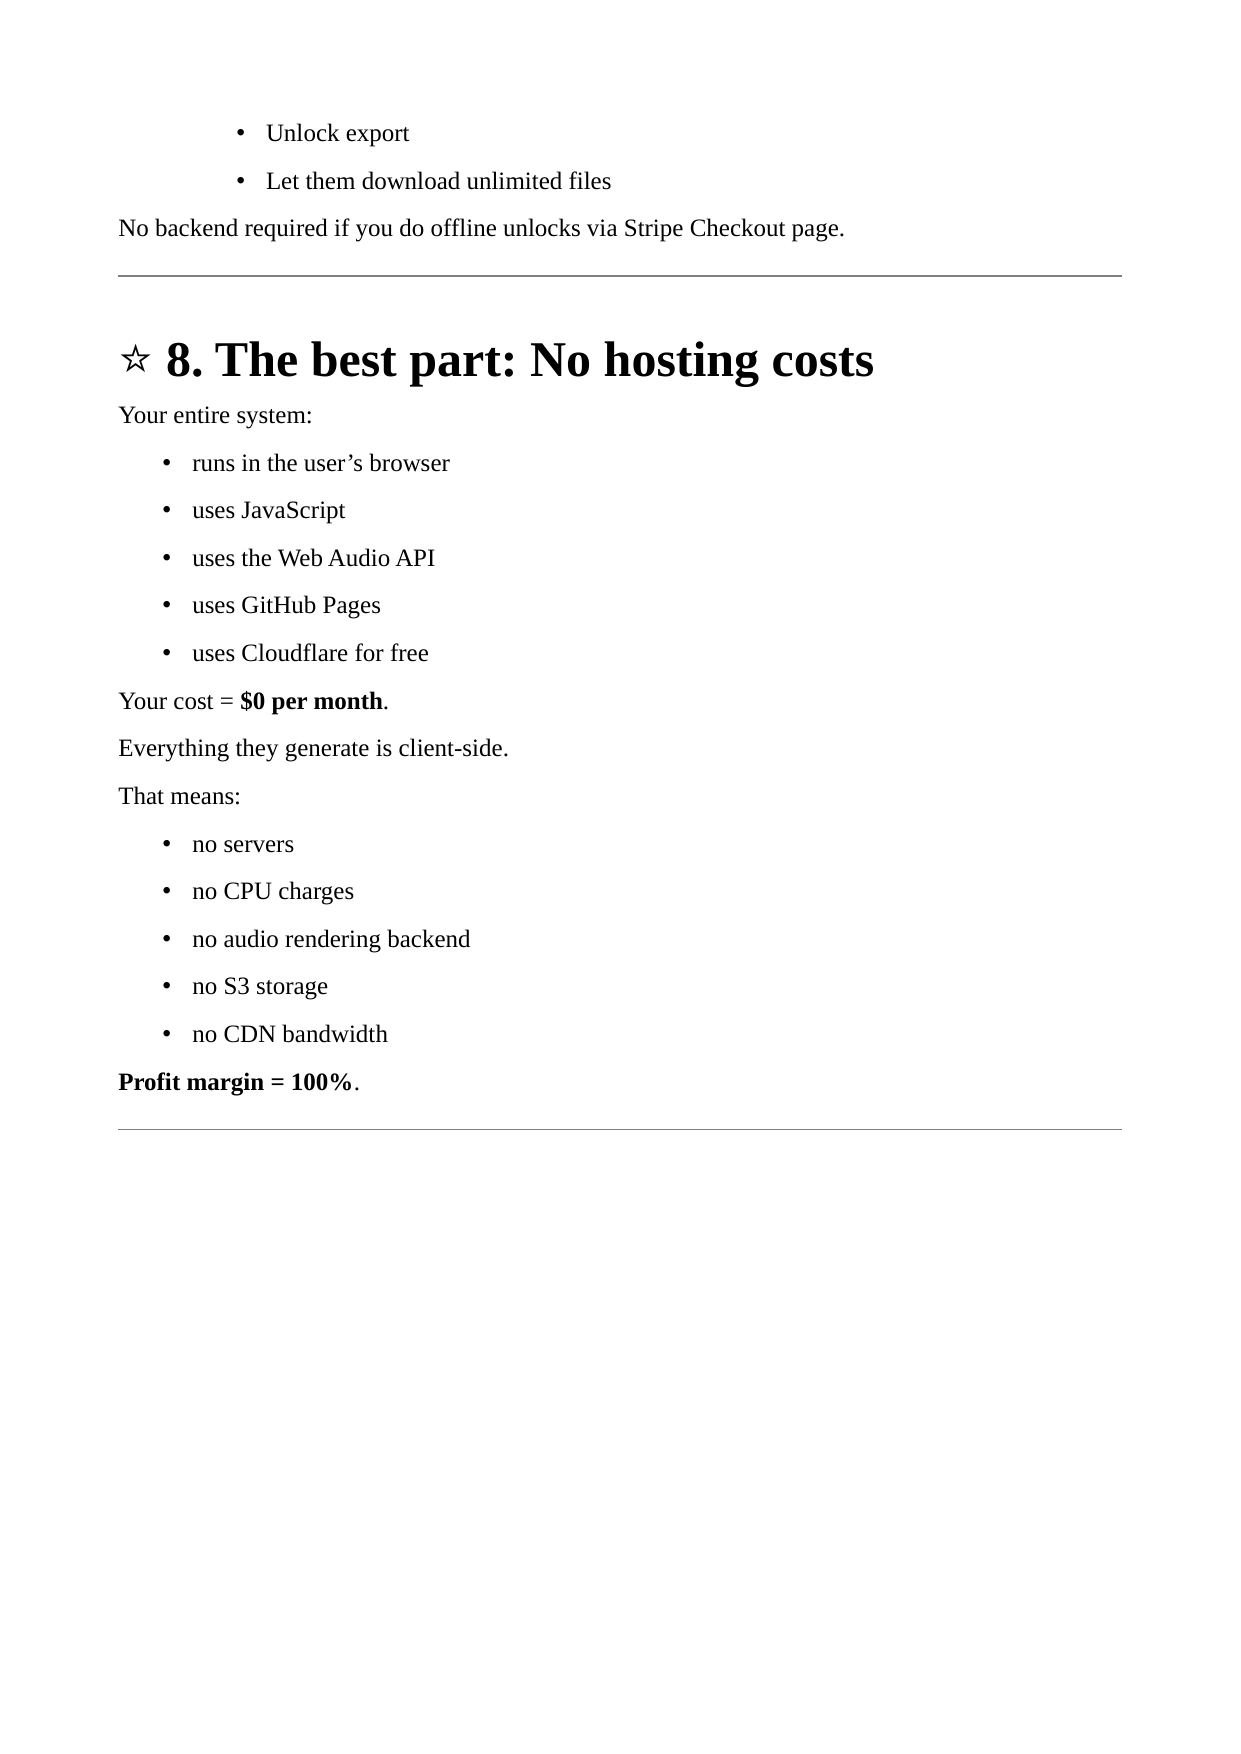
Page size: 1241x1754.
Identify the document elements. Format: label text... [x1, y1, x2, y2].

text That means: [118, 781, 1122, 810]
list uses the Web Audio API [162, 543, 1122, 572]
list no S3 storage [162, 971, 1122, 1000]
list uses JavaScript [162, 495, 1122, 524]
list no CPU charges [162, 876, 1122, 905]
text No backend required if you do offline unlocks via Stripe Checkout page. [118, 213, 1122, 242]
list Let them download unlimited files [236, 166, 1122, 194]
subtitle ⭐ 8. The best part: No hosting costs [118, 330, 1122, 388]
list no servers [162, 829, 1122, 857]
text Everything they generate is client-side. [118, 733, 1122, 762]
list Unlock export [236, 118, 1122, 147]
list uses GitHub Pages [162, 591, 1122, 619]
list runs in the user’s browser [162, 448, 1122, 477]
list no CDN bandwidth [162, 1019, 1122, 1048]
list no audio rendering backend [162, 924, 1122, 953]
list uses Cloudflare for free [162, 638, 1122, 667]
text Your entire system: [118, 400, 1122, 429]
text Profit margin = 100%. [118, 1067, 1122, 1095]
text Your cost = $0 per month. [118, 686, 1122, 714]
